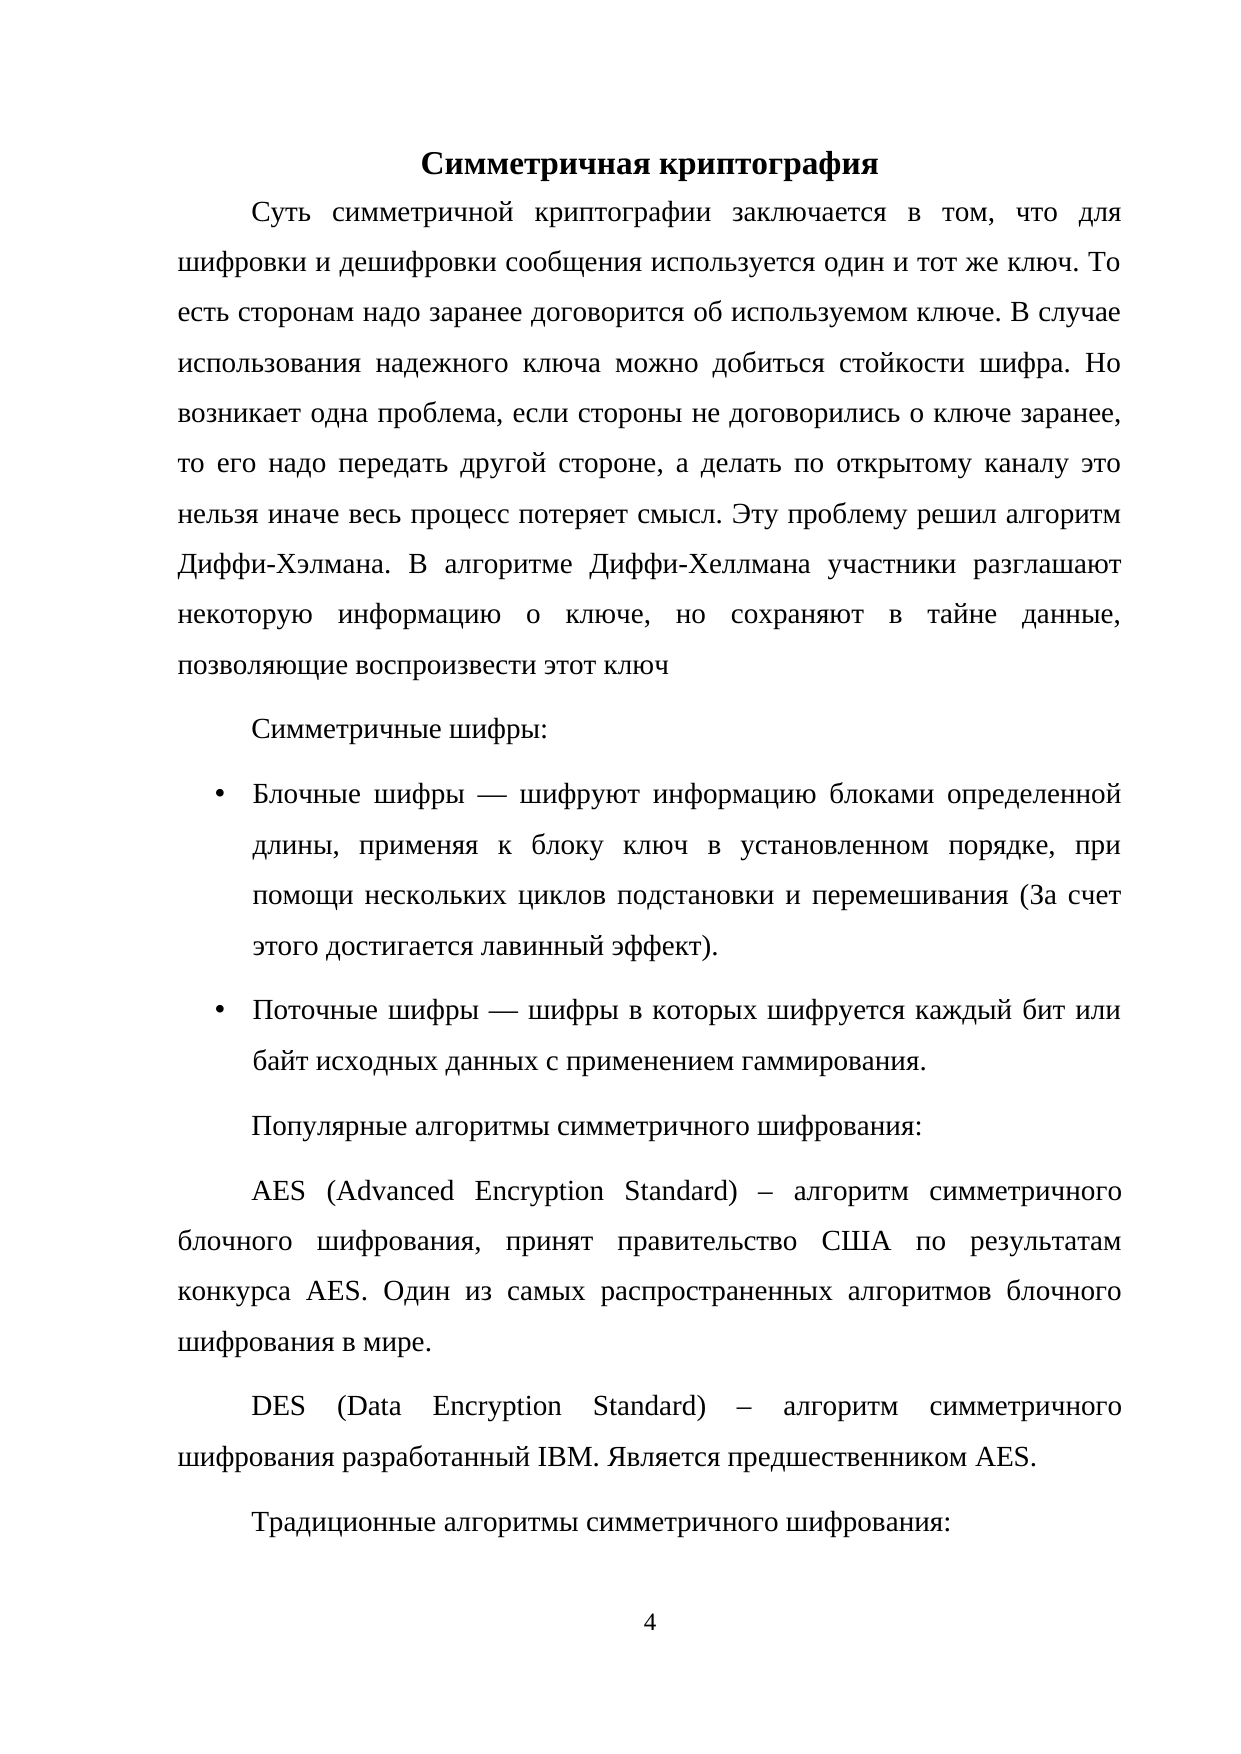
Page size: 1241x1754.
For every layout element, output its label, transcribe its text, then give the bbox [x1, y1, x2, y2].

text AES (Advanced Encryption Standard) – алгоритм симметричного блочного шифрования, принят правительство США по результатам конкурса AES. Один из самых распространенных алгоритмов блочного шифрования в мире. [177, 1173, 1122, 1357]
list Поточные шифры — шифры в которых шифруется каждый бит или байт исходных данных с применением гаммирования. [215, 992, 1122, 1076]
text DES (Data Encryption Standard) – алгоритм симметричного шифрования разработанный IBM. Является предшественником AES. [177, 1388, 1122, 1472]
subtitle Симметричная криптография [177, 143, 1122, 181]
text Симметричные шифры: [177, 712, 1122, 745]
text Популярные алгоритмы симметричного шифрования: [177, 1108, 1122, 1141]
text Традиционные алгоритмы симметричного шифрования: [177, 1504, 1122, 1537]
text Суть симметричной криптографии заключается в том, что для шифровки и дешифровки сообщения используется один и тот же ключ. То есть сторонам надо заранее договорится об используемом ключе. В случае использования надежного ключа можно добиться стойкости шифра. Но возникает одна проблема, если стороны не договорились о ключе заранее, то его надо передать другой стороне, а делать по открытому каналу это нельзя иначе весь процесс потеряет смысл. Эту проблему решил алгоритм Диффи-Хэлмана. В алгоритме Диффи-Хеллмана участники разглашают некоторую информацию о ключе, но сохраняют в тайне данные, позволяющие воспроизвести этот ключ [177, 194, 1122, 680]
list Блочные шифры — шифруют информацию блоками определенной длины, применяя к блоку ключ в установленном порядке, при помощи нескольких циклов подстановки и перемешивания (За счет этого достигается лавинный эффект). [215, 777, 1122, 961]
